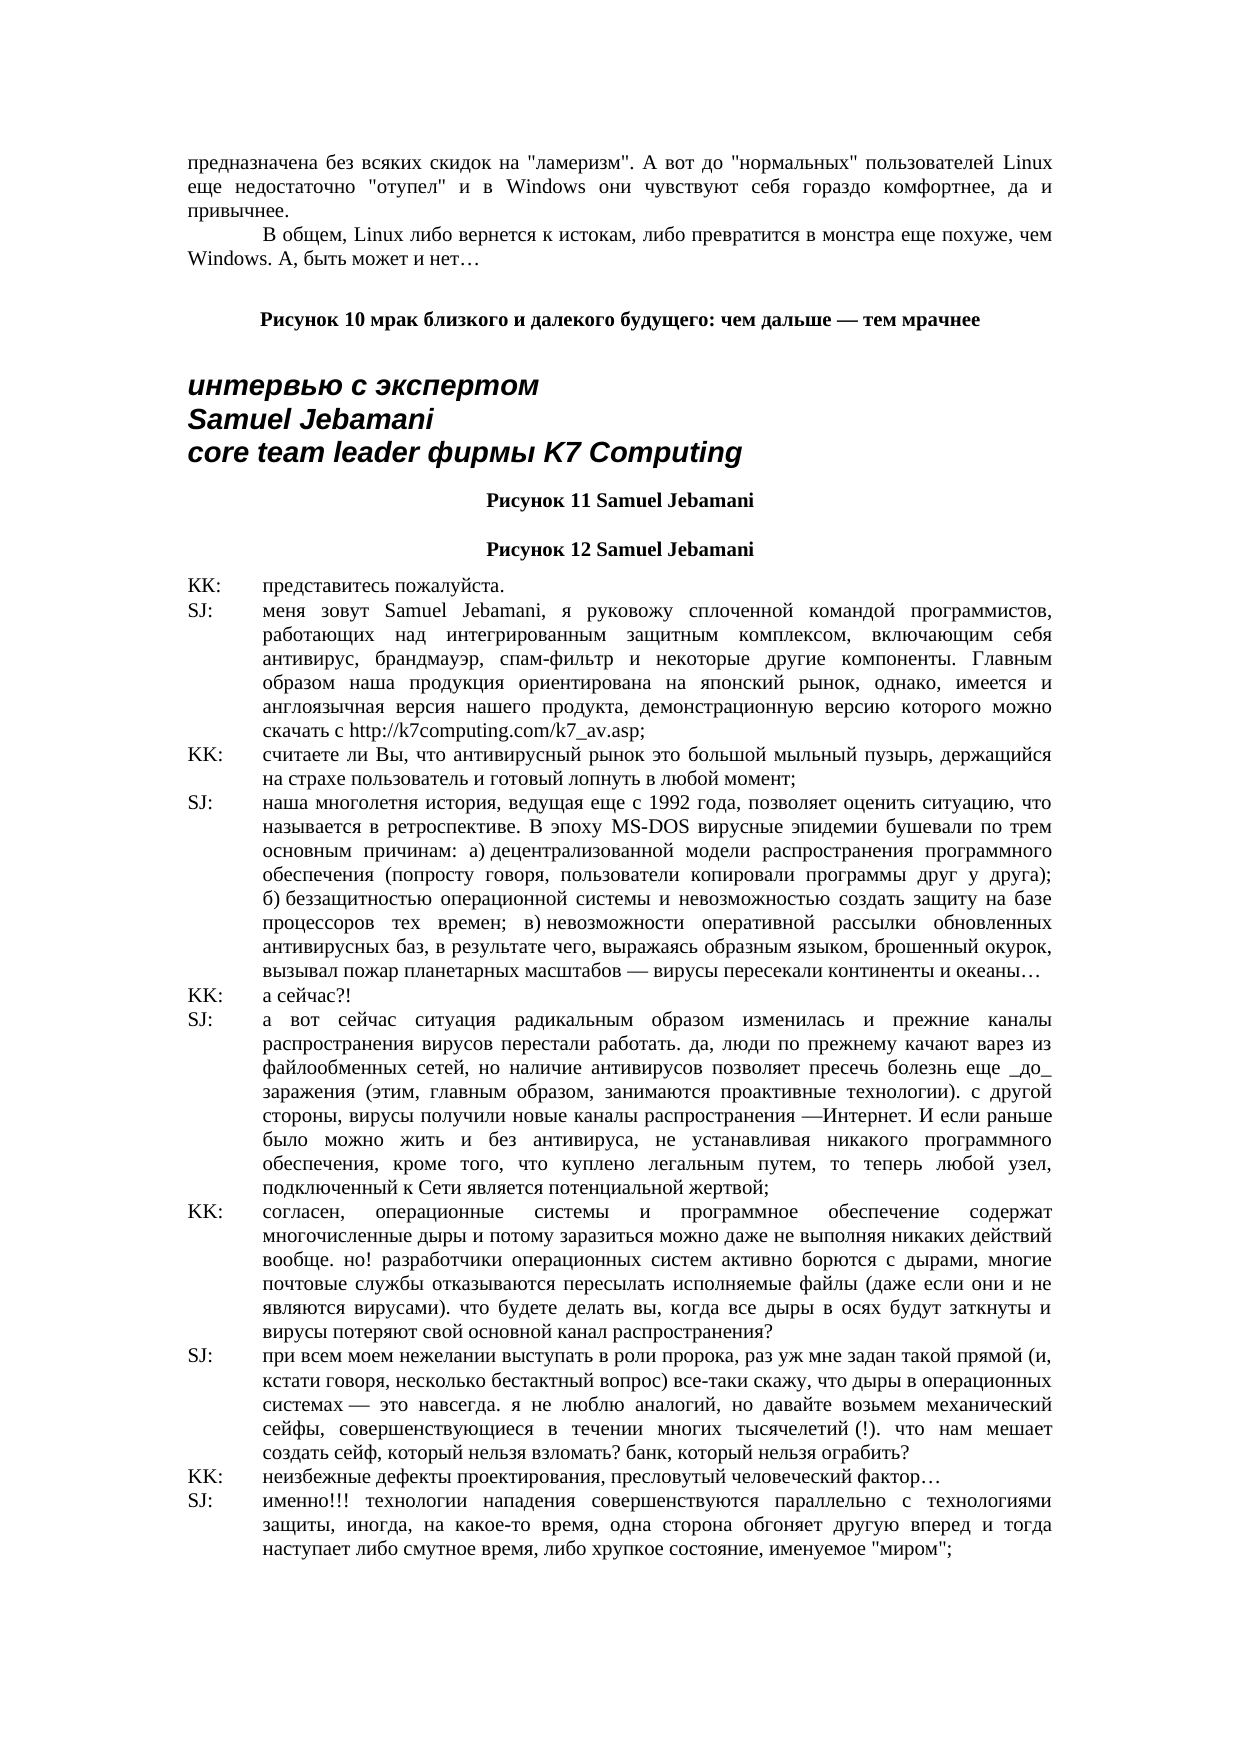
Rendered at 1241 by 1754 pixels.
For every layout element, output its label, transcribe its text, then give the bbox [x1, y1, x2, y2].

text KK: считаете ли Вы, что антивирусный рынок это большой мыльный пузырь, держащийся на страхе пользователь и готовый лопнуть в любой момент; [187, 742, 1053, 790]
text Рисунок 11 Samuel Jebamani [187, 488, 1053, 512]
text KK: неизбежные дефекты проектирования, пресловутый человеческий фактор… [187, 1464, 1053, 1488]
text SJ: именно!!! технологии нападения совершенствуются параллельно с технологиями защиты, иногда, на какое-то время, одна сторона обгоняет другую вперед и тогда наступает либо смутное время, либо хрупкое состояние, именуемое "миром"; [187, 1488, 1053, 1560]
text SJ: меня зовут Samuel Jebamani, я руковожу сплоченной командой программистов, работающих над интегрированным защитным комплексом, включающим себя антивирус, брандмауэр, спам-фильтр и некоторые другие компоненты. Главным образом наша продукция ориентирована на японский рынок, однако, имеется и англоязычная версия нашего продукта, демонстрационную версию которого можно скачать с http://k7computing.com/k7_av.asp; [187, 597, 1053, 742]
text SJ: а вот сейчас ситуация радикальным образом изменилась и прежние каналы распространения вирусов перестали работать. да, люди по прежнему качают варез из файлообменных сетей, но наличие антивирусов позволяет пресечь болезнь еще _до_ заражения (этим, главным образом, занимаются проактивные технологии). с другой стороны, вирусы получили новые каналы распространения —Интернет. И если раньше было можно жить и без антивируса, не устанавливая никакого программного обеспечения, кроме того, что куплено легальным путем, то теперь любой узел, подключенный к Сети является потенциальной жертвой; [187, 1007, 1053, 1199]
text предназначена без всяких скидок на "ламеризм". А вот до "нормальных" пользователей Linux еще недостаточно "отупел" и в Windows они чувствуют себя гораздо комфортнее, да и привычнее. [187, 150, 1053, 222]
text SJ: наша многолетня история, ведущая еще с 1992 года, позволяет оценить ситуацию, что называется в ретроспективе. В эпоху MS-DOS вирусные эпидемии бушевали по трем основным причинам: а) децентрализованной модели распространения программного обеспечения (попросту говоря, пользователи копировали программы друг у друга); б) беззащитностью операционной системы и невозможностью создать защиту на базе процессоров тех времен; в) невозможности оперативной рассылки обновленных антивирусных баз, в результате чего, выражаясь образным языком, брошенный окурок, вызывал пожар планетарных масштабов — вирусы пересекали континенты и океаны… [187, 790, 1053, 982]
text КК: представитесь пожалуйста. [187, 573, 1053, 597]
text Рисунок 12 Samuel Jebamani [187, 537, 1053, 561]
text KK: согласен, операционные системы и программное обеспечение содержат многочисленные дыры и потому заразиться можно даже не выполняя никаких действий вообще. но! разработчики операционных систем активно борются с дырами, многие почтовые службы отказываются пересылать исполняемые файлы (даже если они и не являются вирусами). что будете делать вы, когда все дыры в осях будут заткнуты и вирусы потеряют свой основной канал распространения? [187, 1199, 1053, 1343]
text SJ: при всем моем нежелании выступать в роли пророка, раз уж мне задан такой прямой (и, кстати говоря, несколько бестактный вопрос) все-таки скажу, что дыры в операционных системах — это навсегда. я не люблю аналогий, но давайте возьмем механический сейфы, совершенствующиеся в течении многих тысячелетий (!). что нам мешает создать сейф, который нельзя взломать? банк, который нельзя ограбить? [187, 1343, 1053, 1464]
subtitle интервью с экспертом Samuel Jebamani core team leader фирмы K7 Computing [187, 368, 1053, 469]
text В общем, Linux либо вернется к истокам, либо превратится в монстра еще похуже, чем Windows. А, быть может и нет… [187, 222, 1053, 270]
text KK: а сейчас?! [187, 982, 1053, 1007]
text Рисунок 10 мрак близкого и далекого будущего: чем дальше — тем мрачнее [187, 307, 1053, 331]
